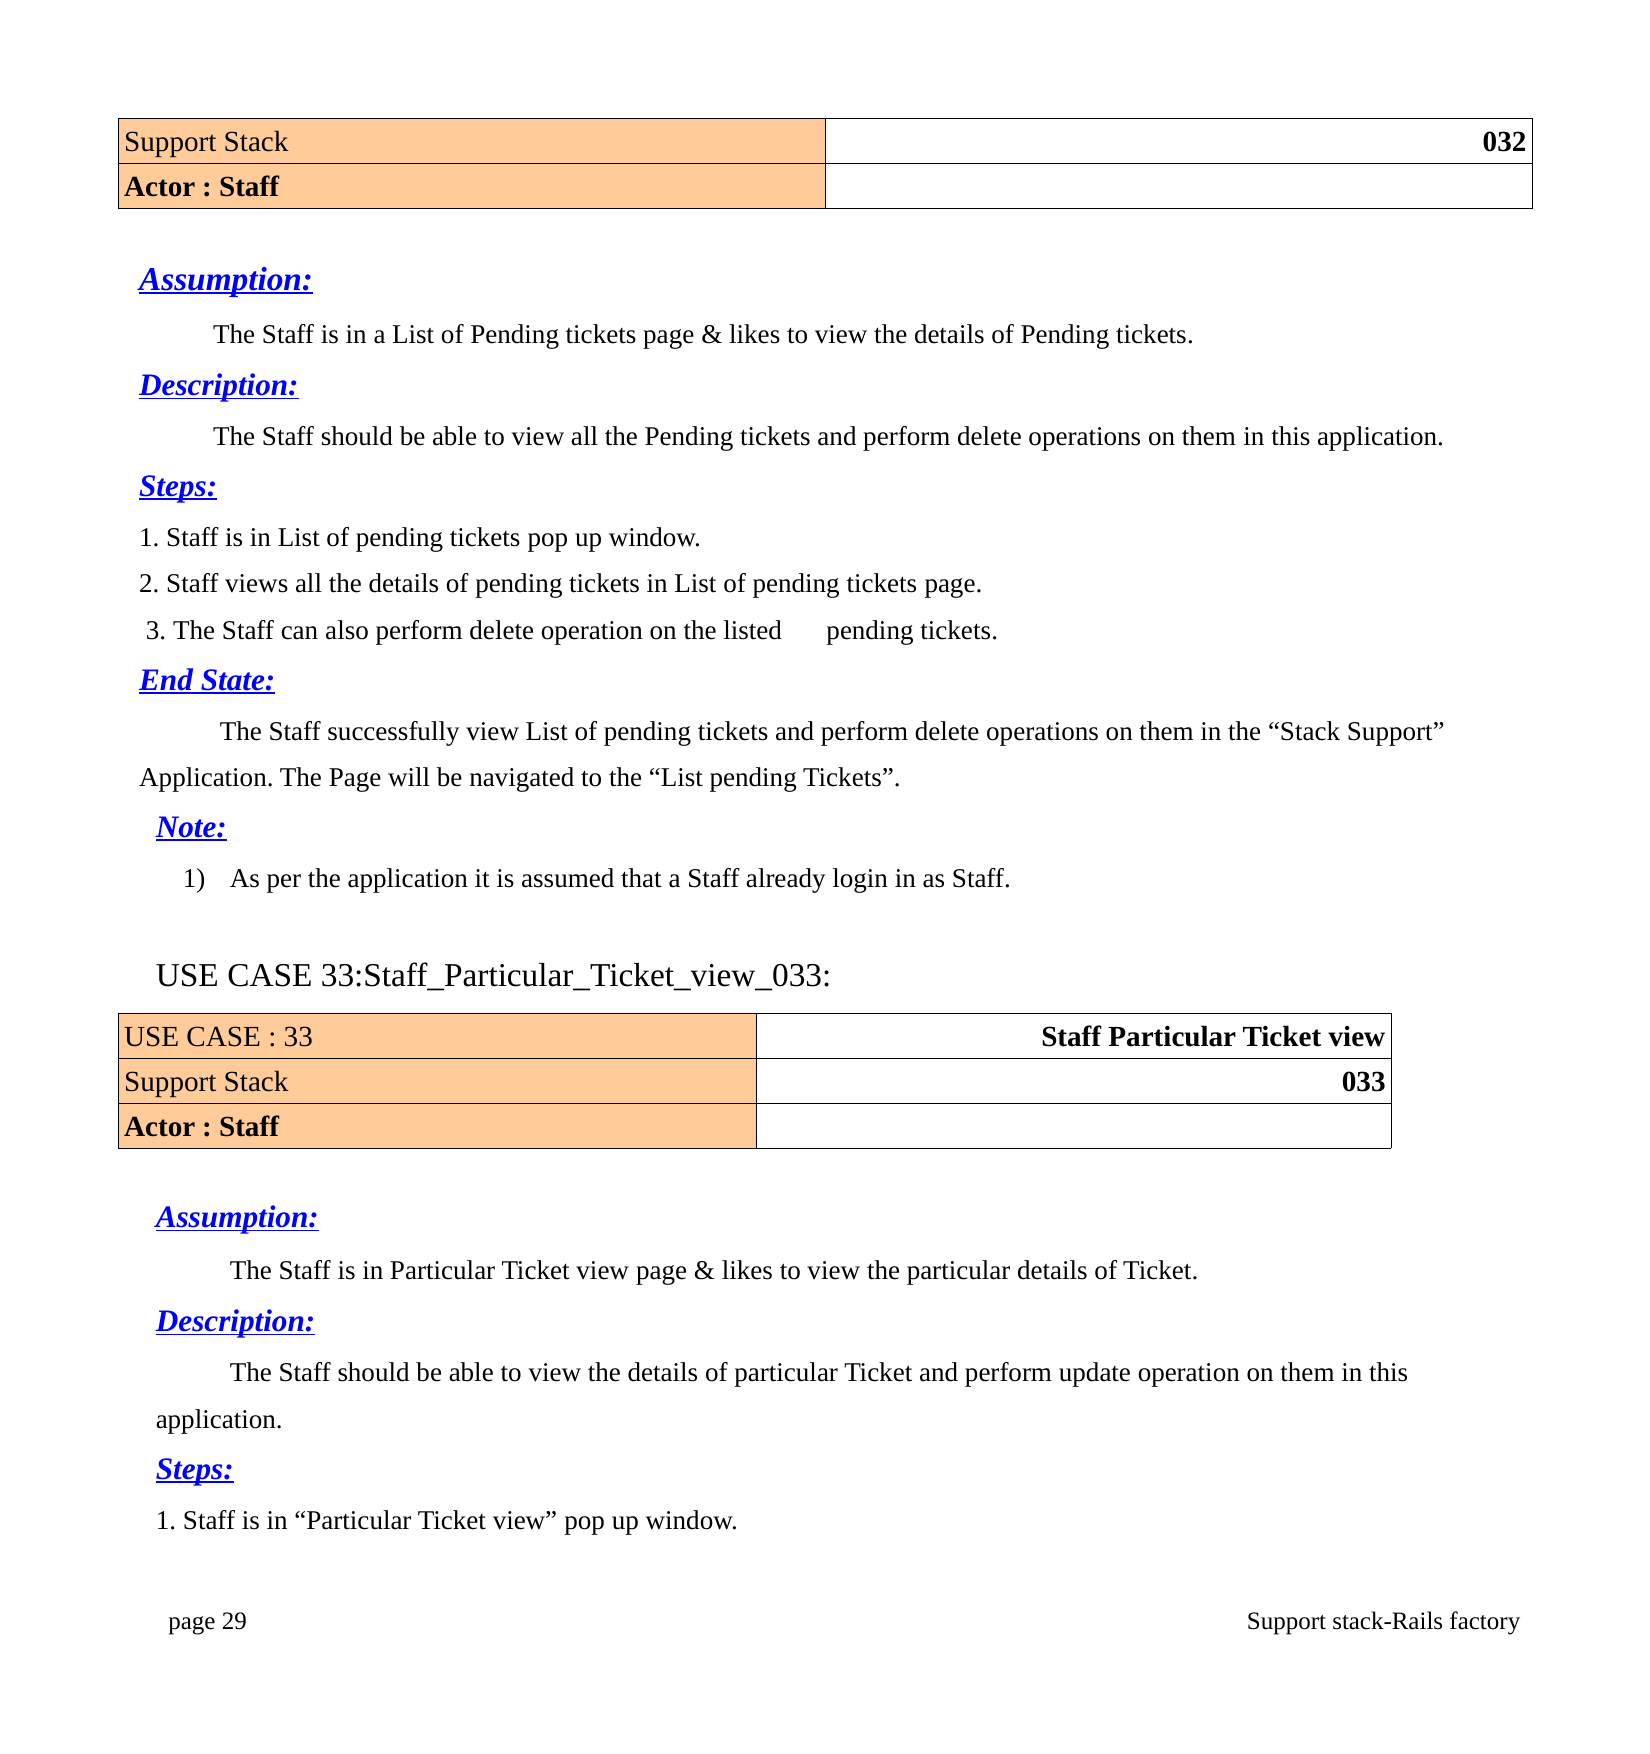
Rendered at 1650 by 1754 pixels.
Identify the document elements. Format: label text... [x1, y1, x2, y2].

text End State: [139, 661, 1532, 697]
table_cell [757, 1104, 1391, 1148]
text 3. The Staff can also perform delete operation on the listed pending tickets. [139, 614, 1532, 645]
table_header Staff Particular Ticket view [757, 1014, 1391, 1058]
text The Staff successfully view List of pending tickets and perform delete operations on them in the “Stack Support” Application. The Page will be navigated to the “List pending Tickets”. [139, 715, 1532, 793]
table_header USE CASE : 33 [119, 1014, 756, 1058]
table_cell Support Stack [119, 119, 825, 163]
list Assumption: [118, 1198, 1532, 1234]
list Note: [118, 808, 1532, 844]
table_cell 033 [757, 1059, 1391, 1103]
table_cell 032 [826, 119, 1532, 163]
list 1) As per the application it is assumed that a Staff already login in as Staff. [118, 862, 1532, 893]
list Description: [118, 1303, 1532, 1339]
list Steps: [118, 1450, 1532, 1486]
table_cell Actor : Staff [119, 1104, 756, 1148]
text Description: [139, 367, 1532, 402]
table_cell Support Stack [119, 1059, 756, 1103]
table_cell Actor : Staff [119, 164, 825, 208]
list USE CASE 33:Staff_Particular_Ticket_view_033: [118, 955, 1532, 994]
text Steps: [139, 467, 1532, 503]
text 2. Staff views all the details of pending tickets in List of pending tickets page. [139, 568, 1532, 599]
table_cell [826, 164, 1532, 208]
text The Staff is in a List of Pending tickets page & likes to view the details of Pending tickets. [139, 316, 1532, 350]
text The Staff should be able to view all the Pending tickets and perform delete operations on them in this application. [139, 420, 1532, 452]
list 1. Staff is in “Particular Ticket view” pop up window. [118, 1504, 1532, 1535]
list The Staff is in Particular Ticket view page & likes to view the particular details of Ticket. [118, 1252, 1532, 1286]
list The Staff should be able to view the details of particular Ticket and perform update operation on them in this application. [118, 1357, 1532, 1434]
text 1. Staff is in List of pending tickets pop up window. [139, 521, 1532, 552]
text Assumption: [139, 259, 1532, 297]
